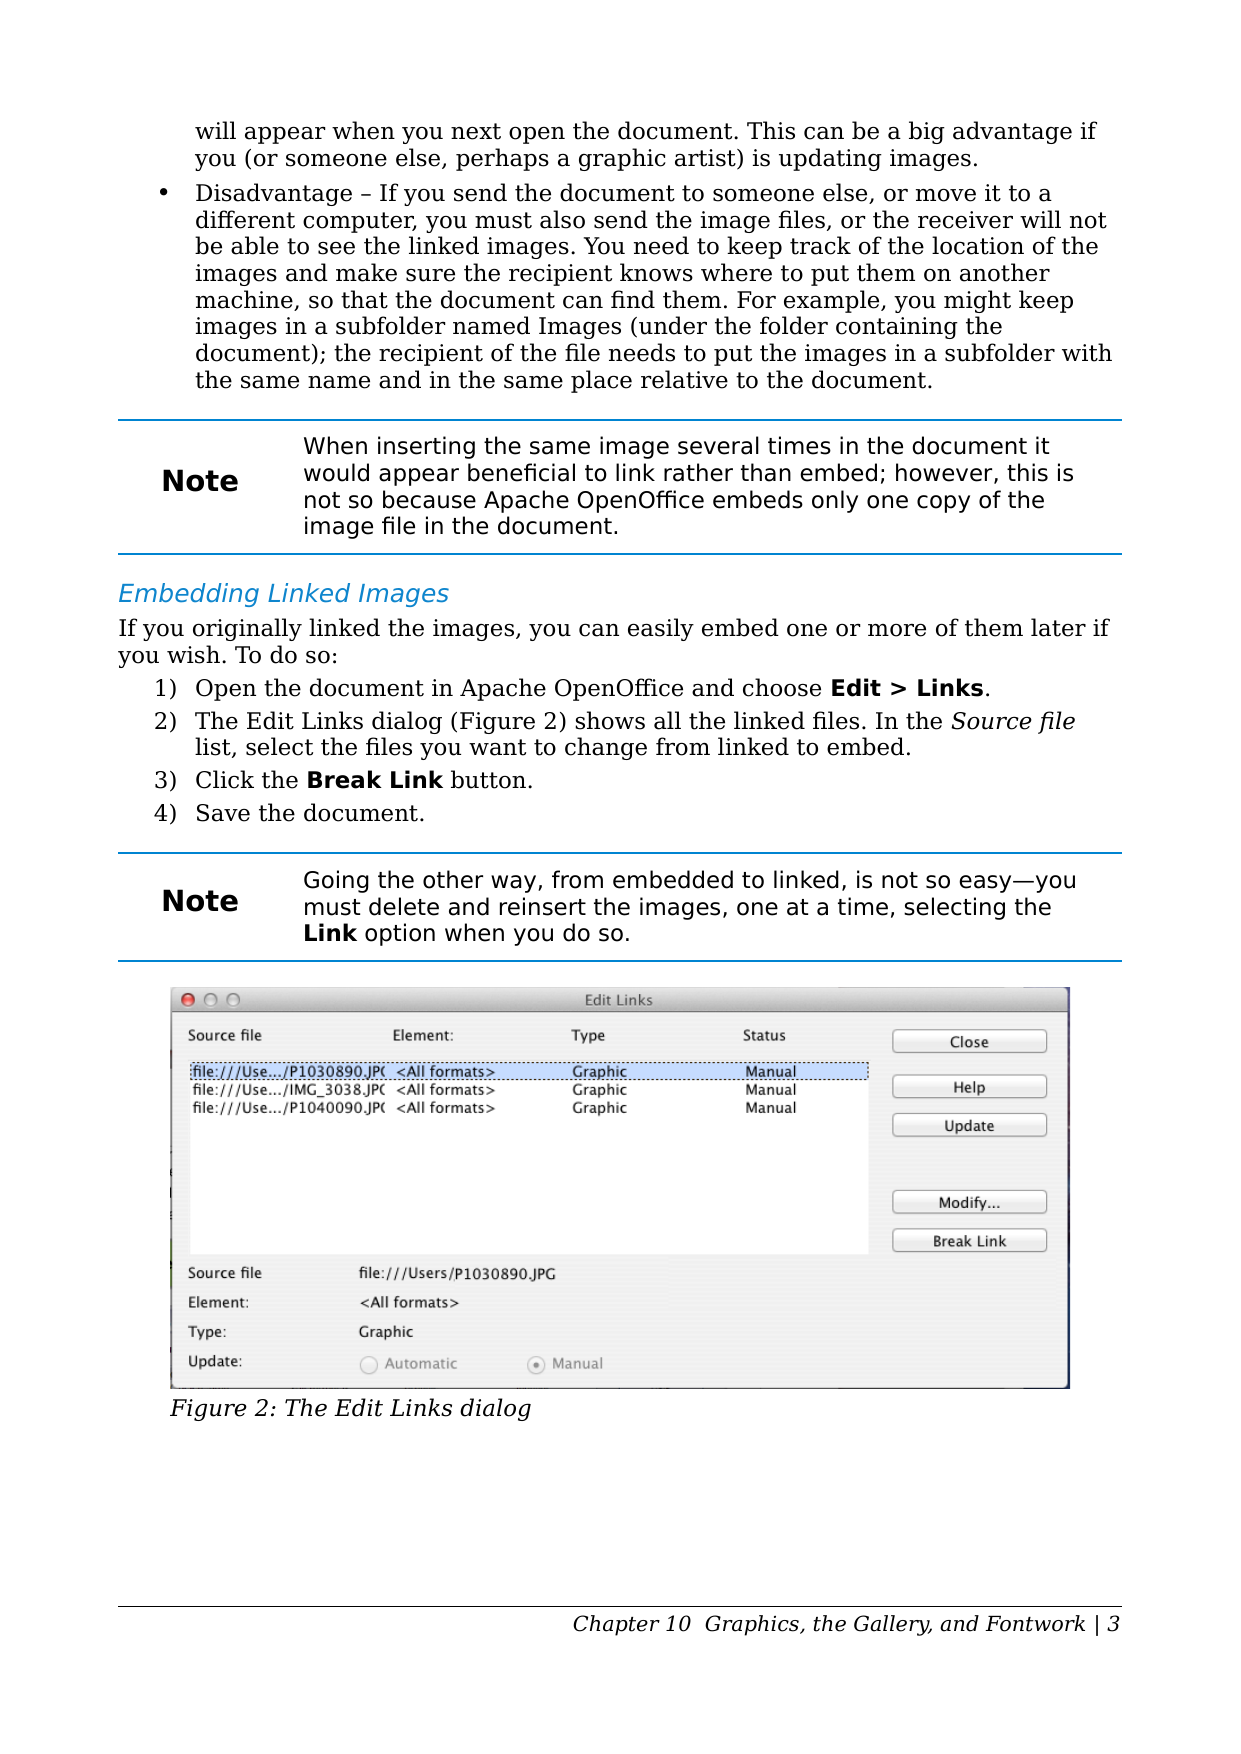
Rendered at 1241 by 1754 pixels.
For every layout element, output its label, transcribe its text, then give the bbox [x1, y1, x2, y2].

picture [170, 987, 1071, 1389]
table_header Going the other way, from embedded to linked, is not so easy—you must delete and reinsert the images, one at a time, selecting the Link option when you do so. [281, 854, 1122, 960]
list If you originally linked the images, you can easily embed one or more of them later if you wish. To do so: [118, 615, 1122, 668]
list Click the Break Link button. [177, 767, 1122, 794]
text Figure 2: The Edit Links dialog [170, 1395, 1070, 1421]
table_header Note [118, 421, 281, 553]
list will appear when you next open the document. This can be a big advantage if you (or someone else, perhaps a graphic artist) is updating images. [156, 118, 1122, 171]
list Open the document in Apache OpenOffice and choose Edit > Links. [177, 675, 1122, 702]
table_header When inserting the same image several times in the document it would appear beneficial to link rather than embed; however, this is not so because Apache OpenOffice embeds only one copy of the image file in the document. [281, 421, 1122, 553]
list The Edit Links dialog (Figure 2) shows all the linked files. In the Source file list, select the files you want to change from linked to embed. [177, 708, 1122, 761]
table_header Note [118, 854, 281, 960]
list Save the document. [177, 800, 1122, 827]
list Disadvantage – If you send the document to someone else, or move it to a different computer, you must also send the image files, or the receiver will not be able to see the linked images. You need to keep track of the location of the images and make sure the recipient knows where to put them on another machine, so that the document can find them. For example, you might keep images in a subfolder named Images (under the folder containing the document); the recipient of the file needs to put the images in a subfolder with the same name and in the same place relative to the document. [156, 178, 1122, 393]
subtitle Embedding Linked Images [118, 579, 1122, 609]
